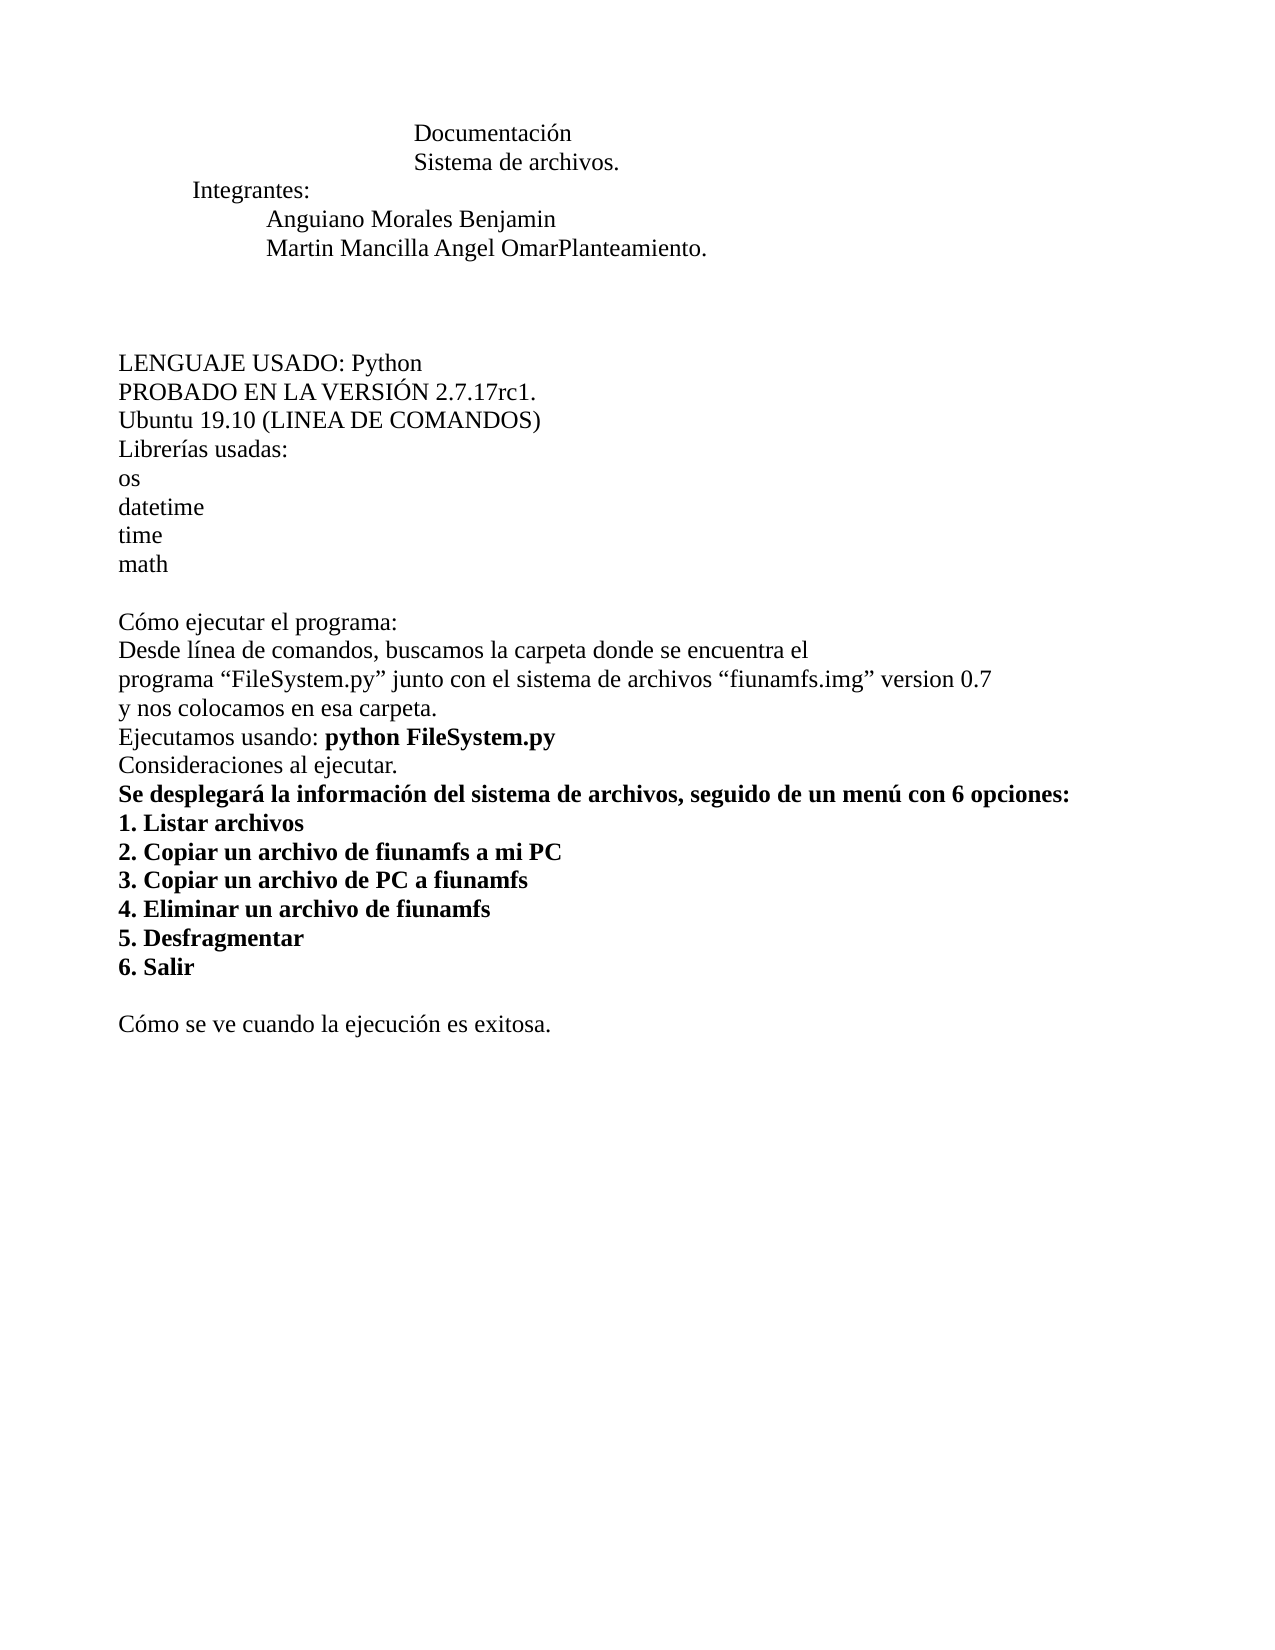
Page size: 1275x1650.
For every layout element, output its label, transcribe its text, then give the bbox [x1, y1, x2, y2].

text datetime [118, 492, 1157, 521]
text Integrantes: [118, 176, 1157, 204]
text 3. Copiar un archivo de PC a fiunamfs [118, 866, 1157, 894]
text Se desplegará la información del sistema de archivos, seguido de un menú con 6 opciones: [118, 779, 1157, 808]
text Documentación [118, 118, 1157, 147]
text y nos colocamos en esa carpeta. [118, 693, 1157, 722]
text LENGUAJE USADO: Python [118, 348, 1157, 377]
text os [118, 463, 1157, 492]
text 6. Salir [118, 952, 1157, 981]
text 1. Listar archivos [118, 808, 1157, 837]
text 2. Copiar un archivo de fiunamfs a mi PC [118, 837, 1157, 866]
text Desde línea de comandos, buscamos la carpeta donde se encuentra el [118, 636, 1157, 664]
text Martin Mancilla Angel OmarPlanteamiento. [118, 233, 1157, 262]
text Cómo se ve cuando la ejecución es exitosa. [118, 1009, 1157, 1038]
text Anguiano Morales Benjamin [118, 204, 1157, 233]
text Sistema de archivos. [118, 147, 1157, 176]
text 4. Eliminar un archivo de fiunamfs [118, 894, 1157, 923]
text Ubuntu 19.10 (LINEA DE COMANDOS) [118, 406, 1157, 434]
text math [118, 549, 1157, 578]
text Consideraciones al ejecutar. [118, 751, 1157, 779]
text Ejecutamos usando: python FileSystem.py [118, 722, 1157, 751]
text time [118, 521, 1157, 549]
text programa “FileSystem.py” junto con el sistema de archivos “fiunamfs.img” version 0.7 [118, 664, 1157, 693]
text 5. Desfragmentar [118, 923, 1157, 952]
text Librerías usadas: [118, 434, 1157, 463]
text PROBADO EN LA VERSIÓN 2.7.17rc1. [118, 377, 1157, 406]
text Cómo ejecutar el programa: [118, 607, 1157, 636]
